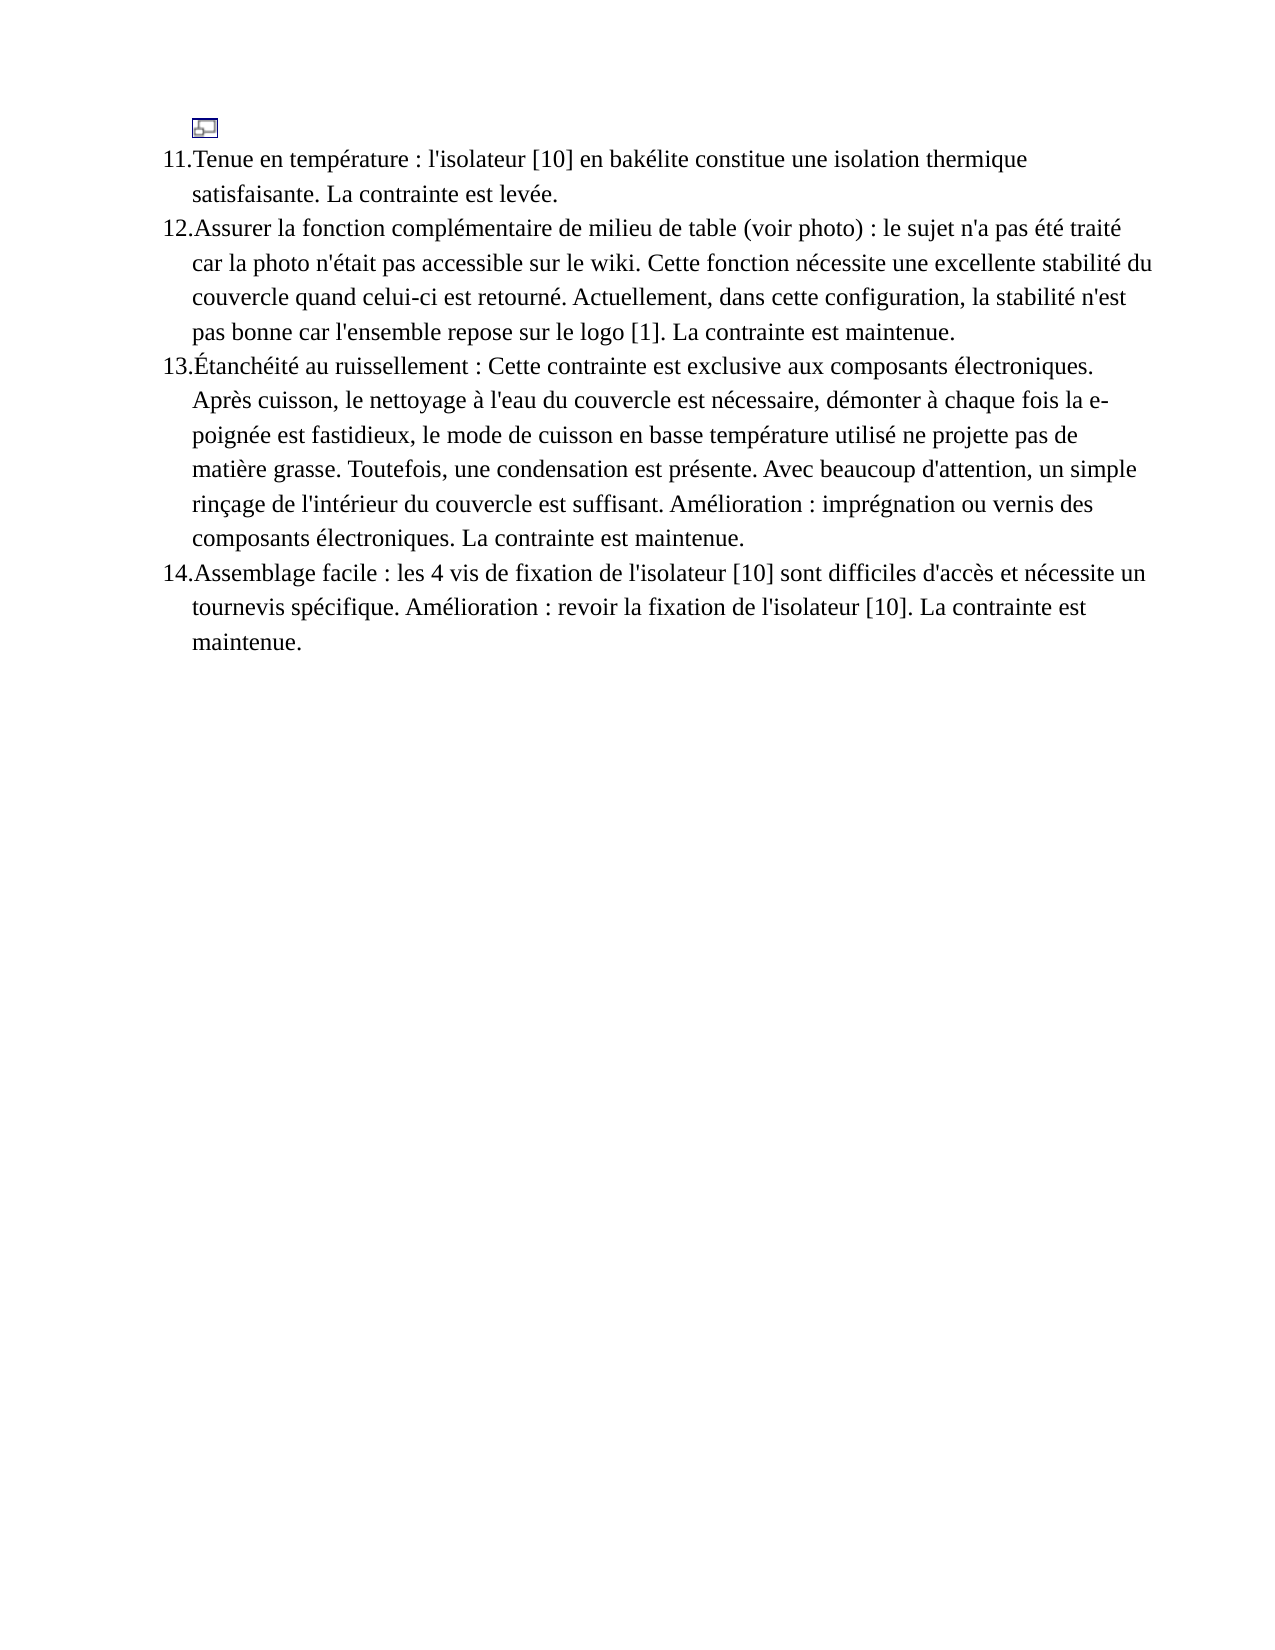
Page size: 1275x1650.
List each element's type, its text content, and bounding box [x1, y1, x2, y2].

list Assemblage facile : les 4 vis de fixation de l'isolateur [10] sont difficiles d'accès et nécessite un tournevis spécifique. Amélioration : revoir la fixation de l'isolateur [10]. La contrainte est maintenue. [162, 558, 1157, 656]
list Tenue en température : l'isolateur [10] en bakélite constitue une isolation thermique satisfaisante. La contrainte est levée. [162, 144, 1157, 207]
picture [193, 120, 217, 137]
list Assurer la fonction complémentaire de milieu de table (voir photo) : le sujet n'a pas été traité car la photo n'était pas accessible sur le wiki. Cette fonction nécessite une excellente stabilité du couvercle quand celui-ci est retourné. Actuellement, dans cette configuration, la stabilité n'est pas bonne car l'ensemble repose sur le logo [1]. La contrainte est maintenue. [162, 213, 1157, 345]
list Étanchéité au ruissellement : Cette contrainte est exclusive aux composants électroniques. Après cuisson, le nettoyage à l'eau du couvercle est nécessaire, démonter à chaque fois la e-poignée est fastidieux, le mode de cuisson en basse température utilisé ne projette pas de matière grasse. Toutefois, une condensation est présente. Avec beaucoup d'attention, un simple rinçage de l'intérieur du couvercle est suffisant. Amélioration : imprégnation ou vernis des composants électroniques. La contrainte est maintenue. [162, 351, 1157, 552]
